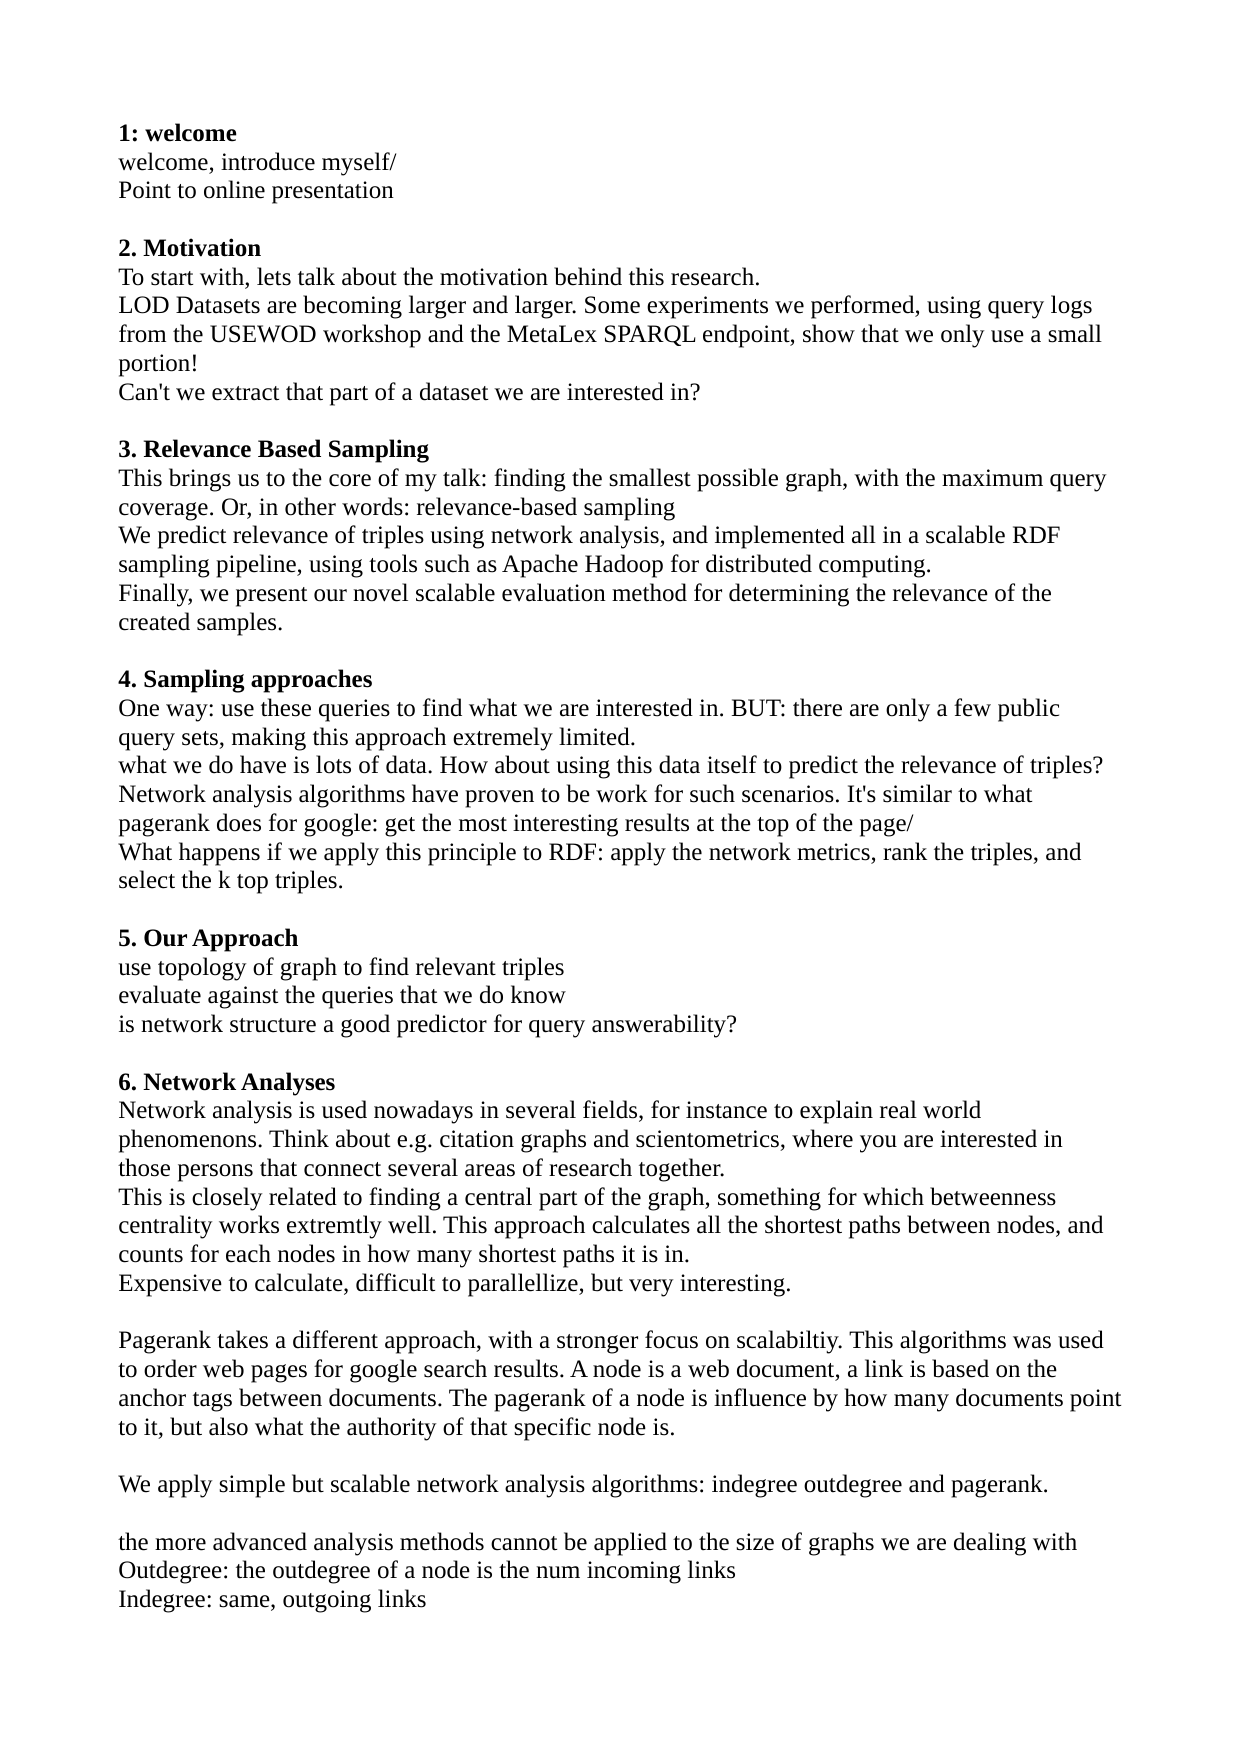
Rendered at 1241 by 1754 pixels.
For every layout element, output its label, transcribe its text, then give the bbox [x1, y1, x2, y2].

text Network analysis algorithms have proven to be work for such scenarios. It's similar to what pagerank does for google: get the most interesting results at the top of the page/ [118, 779, 1122, 837]
text Finally, we present our novel scalable evaluation method for determining the relevance of the created samples. [118, 578, 1122, 636]
text Expensive to calculate, difficult to parallellize, but very interesting. [118, 1268, 1122, 1297]
text 2. Motivation [118, 233, 1122, 262]
text Point to online presentation [118, 176, 1122, 204]
text what we do have is lots of data. How about using this data itself to predict the relevance of triples? [118, 751, 1122, 779]
text We predict relevance of triples using network analysis, and implemented all in a scalable RDF sampling pipeline, using tools such as Apache Hadoop for distributed computing. [118, 521, 1122, 578]
text This brings us to the core of my talk: finding the smallest possible graph, with the maximum query coverage. Or, in other words: relevance-based sampling [118, 463, 1122, 521]
text use topology of graph to find relevant triples [118, 952, 1122, 981]
text 4. Sampling approaches [118, 664, 1122, 693]
text To start with, lets talk about the motivation behind this research. [118, 262, 1122, 291]
text Can't we extract that part of a dataset we are interested in? [118, 377, 1122, 406]
text the more advanced analysis methods cannot be applied to the size of graphs we are dealing with [118, 1527, 1122, 1556]
text This is closely related to finding a central part of the graph, something for which betweenness centrality works extremtly well. This approach calculates all the shortest paths between nodes, and counts for each nodes in how many shortest paths it is in. [118, 1182, 1122, 1268]
text evaluate against the queries that we do know [118, 981, 1122, 1009]
text 6. Network Analyses [118, 1067, 1122, 1096]
text One way: use these queries to find what we are interested in. BUT: there are only a few public query sets, making this approach extremely limited. [118, 693, 1122, 751]
text Network analysis is used nowadays in several fields, for instance to explain real world phenomenons. Think about e.g. citation graphs and scientometrics, where you are interested in those persons that connect several areas of research together. [118, 1096, 1122, 1182]
text 3. Relevance Based Sampling [118, 434, 1122, 463]
text 5. Our Approach [118, 923, 1122, 952]
text We apply simple but scalable network analysis algorithms: indegree outdegree and pagerank. [118, 1469, 1122, 1498]
text 1: welcome [118, 118, 1122, 147]
text is network structure a good predictor for query answerability? [118, 1009, 1122, 1038]
text Indegree: same, outgoing links [118, 1584, 1122, 1613]
text Outdegree: the outdegree of a node is the num incoming links [118, 1556, 1122, 1584]
text LOD Datasets are becoming larger and larger. Some experiments we performed, using query logs from the USEWOD workshop and the MetaLex SPARQL endpoint, show that we only use a small portion! [118, 291, 1122, 377]
text welcome, introduce myself/ [118, 147, 1122, 176]
text What happens if we apply this principle to RDF: apply the network metrics, rank the triples, and select the k top triples. [118, 837, 1122, 894]
text Pagerank takes a different approach, with a stronger focus on scalabiltiy. This algorithms was used to order web pages for google search results. A node is a web document, a link is based on the anchor tags between documents. The pagerank of a node is influence by how many documents point to it, but also what the authority of that specific node is. [118, 1326, 1122, 1441]
